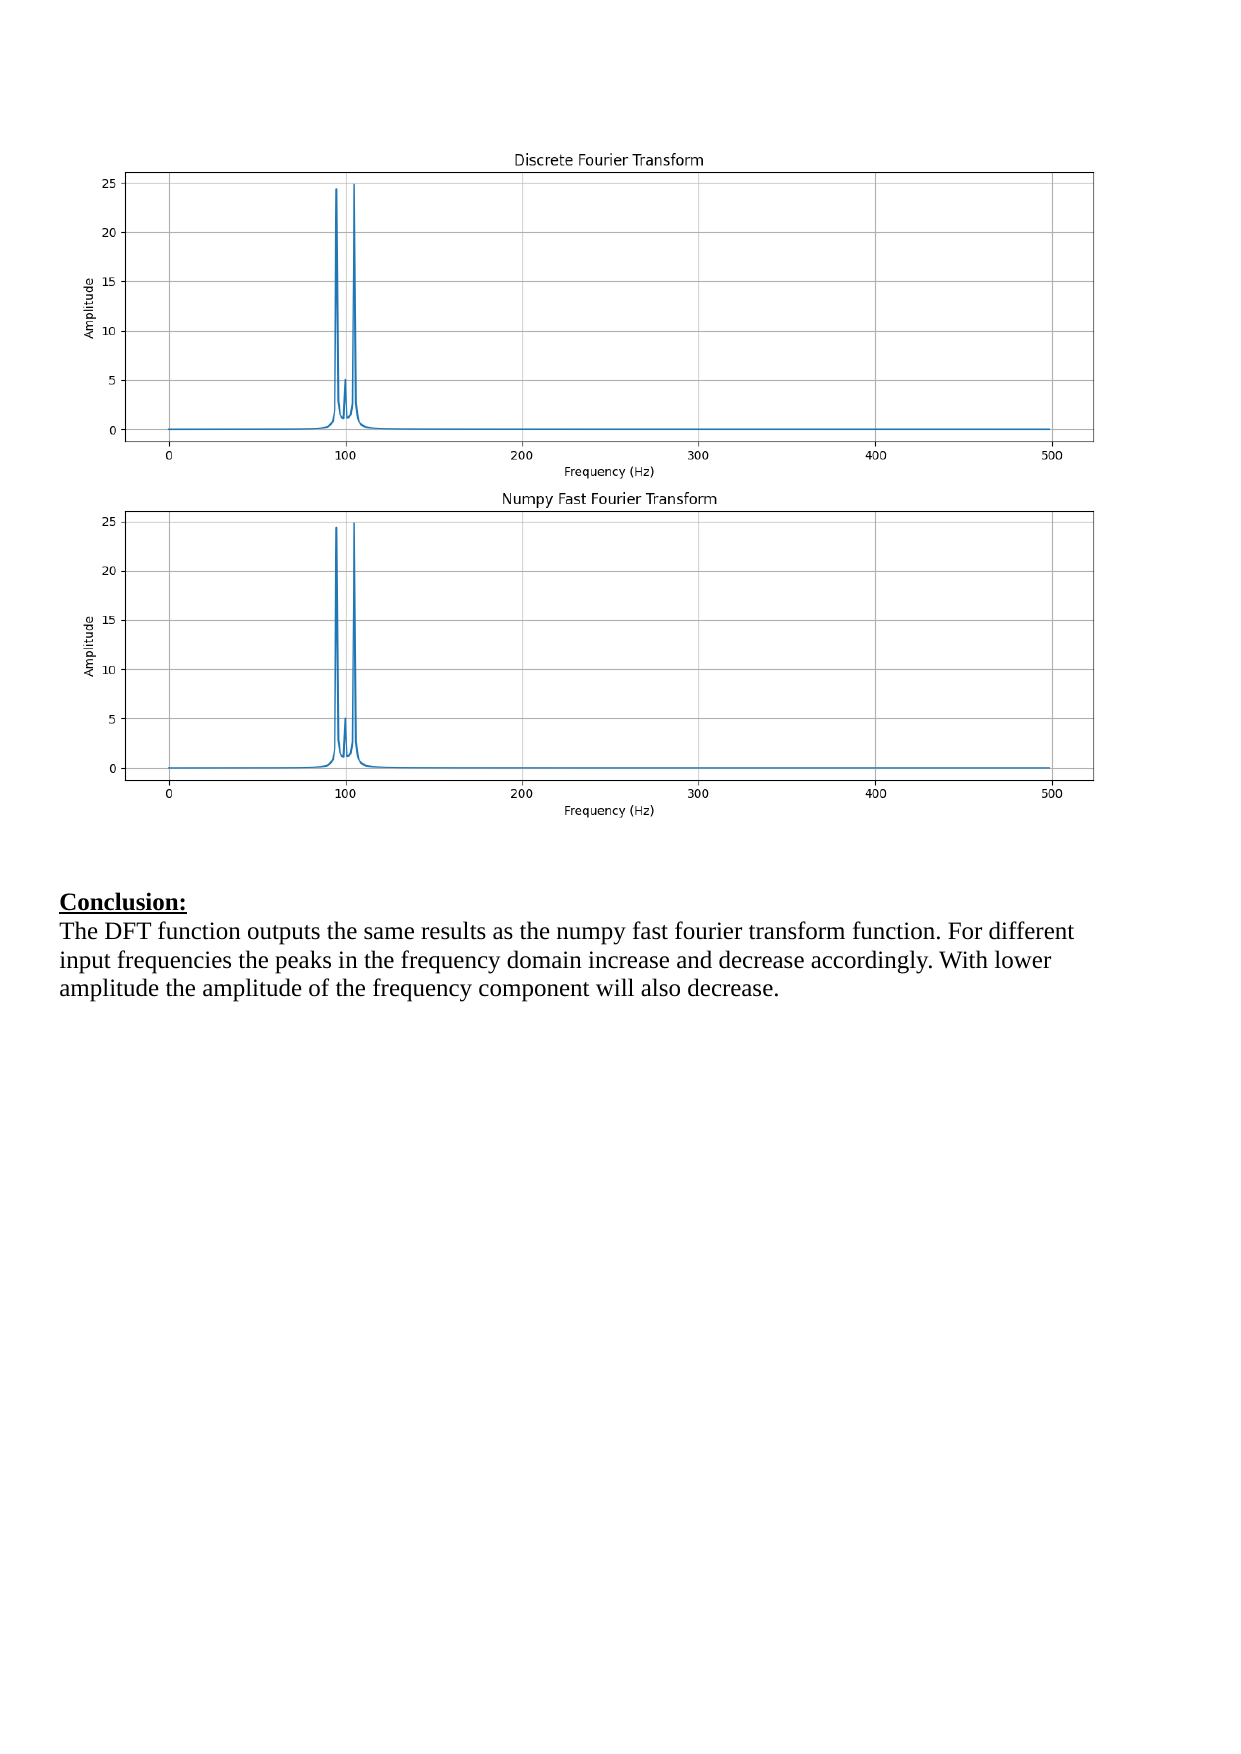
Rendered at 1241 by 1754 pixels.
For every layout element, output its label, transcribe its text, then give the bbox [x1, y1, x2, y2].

text The DFT function outputs the same results as the numpy fast fourier transform function. For different input frequencies the peaks in the frequency domain increase and decrease accordingly. With lower amplitude the amplitude of the frequency component will also decrease. [59, 916, 1122, 1002]
text Conclusion: [59, 887, 1122, 916]
picture [71, 140, 1106, 830]
